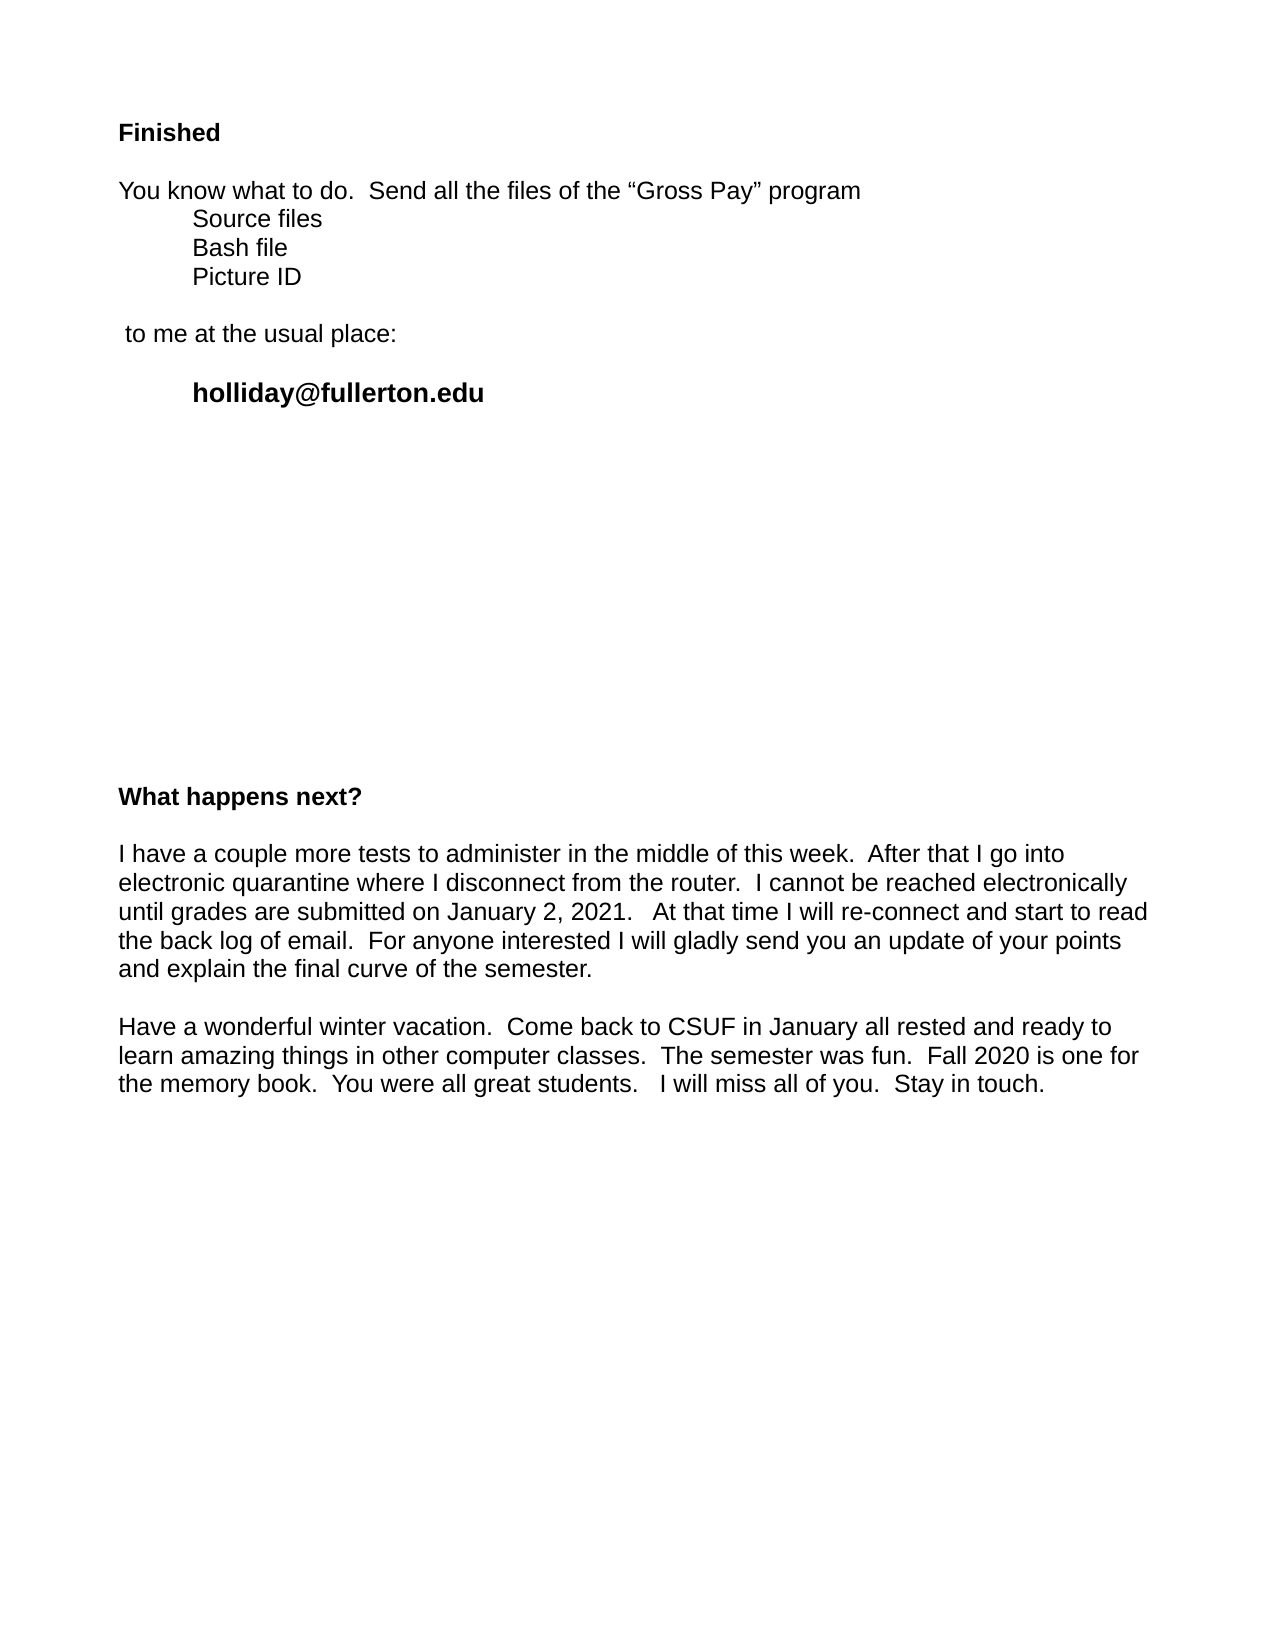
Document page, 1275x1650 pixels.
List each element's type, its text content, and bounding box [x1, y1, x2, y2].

text holliday@fullerton.edu [118, 377, 1157, 408]
text What happens next? [118, 782, 1157, 811]
text Finished [118, 118, 1157, 147]
text Bash file [118, 233, 1157, 262]
text Have a wonderful winter vacation. Come back to CSUF in January all rested and ready to learn amazing things in other computer classes. The semester was fun. Fall 2020 is one for the memory book. You were all great students. I will miss all of you. Stay in touch. [118, 1012, 1157, 1098]
text to me at the usual place: [118, 319, 1157, 348]
text You know what to do. Send all the files of the “Gross Pay” program [118, 176, 1157, 204]
text I have a couple more tests to administer in the middle of this week. After that I go into electronic quarantine where I disconnect from the router. I cannot be reached electronically until grades are submitted on January 2, 2021. At that time I will re-connect and start to read the back log of email. For anyone interested I will gladly send you an update of your points and explain the final curve of the semester. [118, 839, 1157, 983]
text Picture ID [118, 262, 1157, 291]
text Source files [118, 204, 1157, 233]
